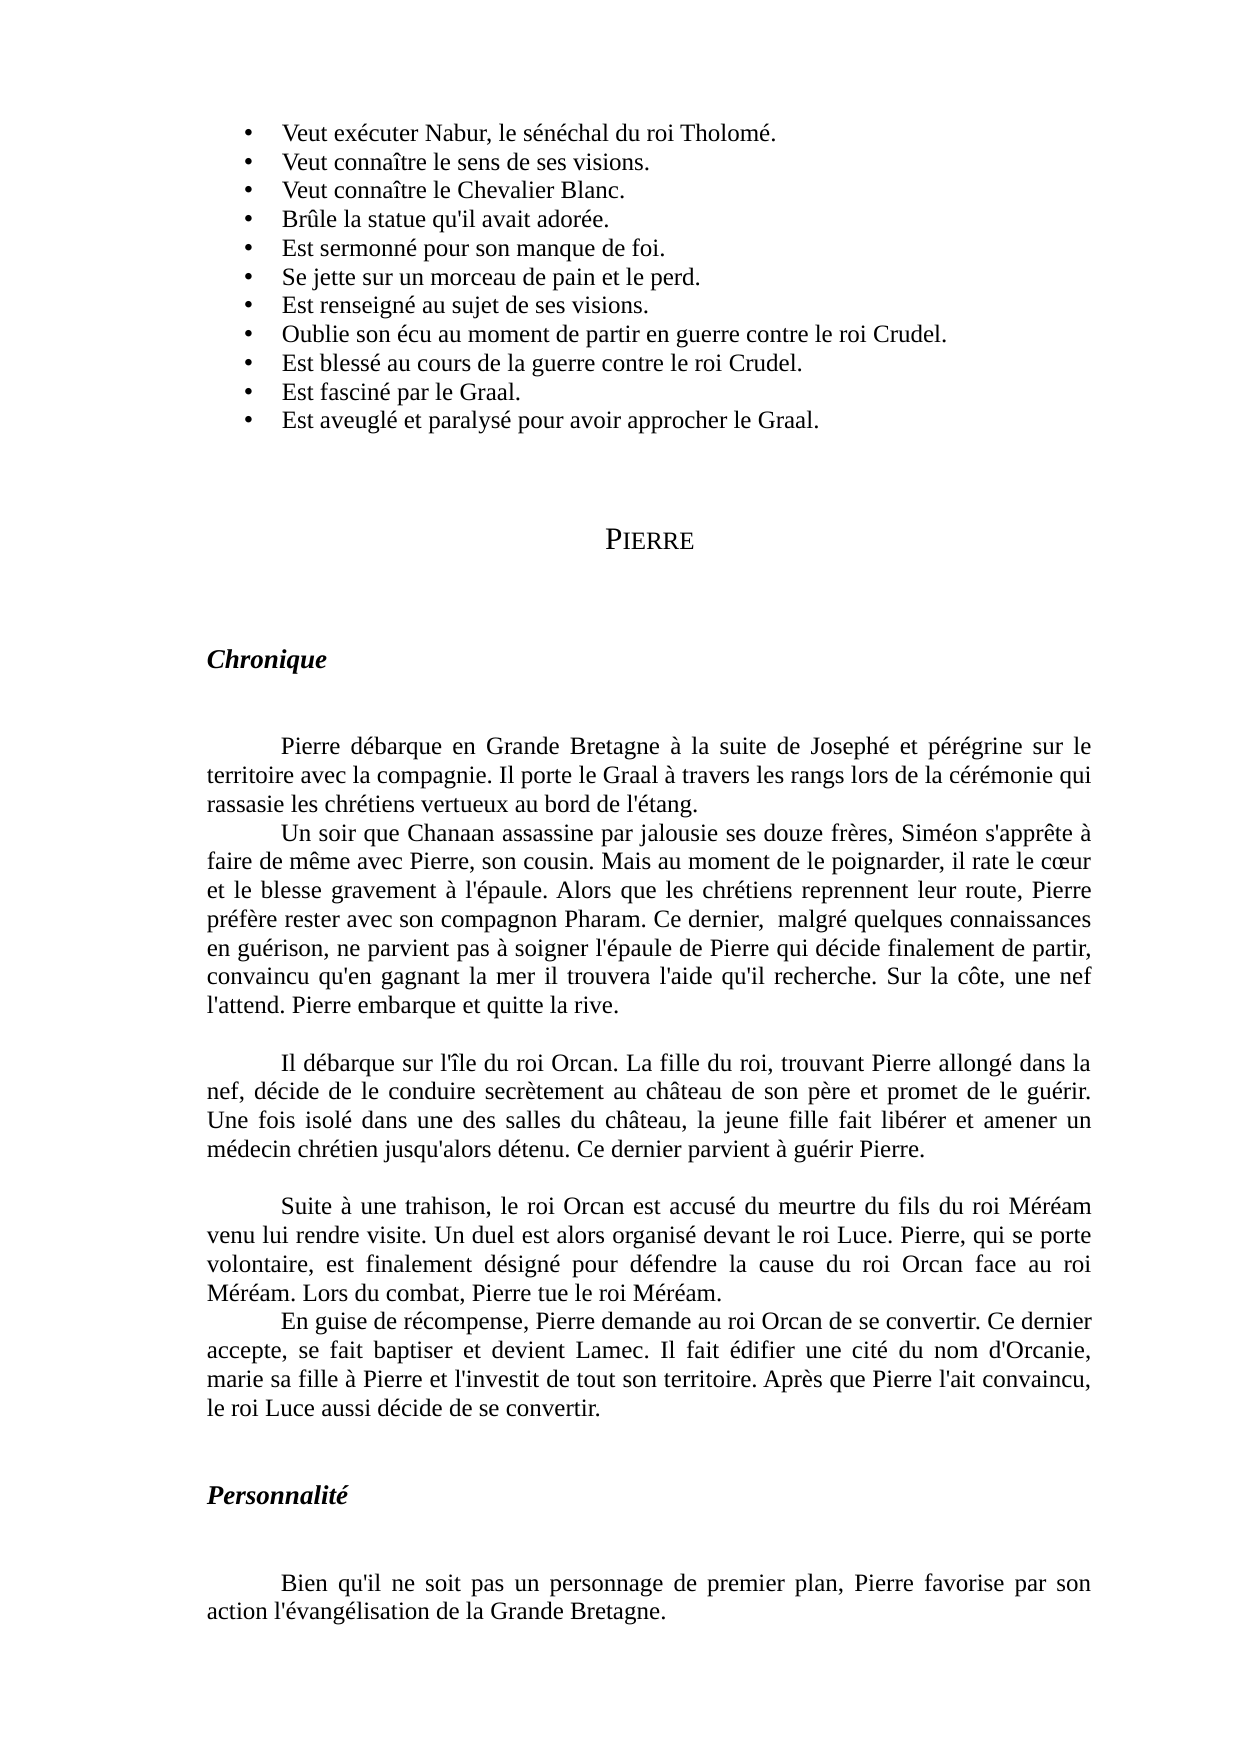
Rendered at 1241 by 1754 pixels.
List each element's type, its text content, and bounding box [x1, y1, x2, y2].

list Est sermonné pour son manque de foi. [244, 233, 1093, 262]
list Oublie son écu au moment de partir en guerre contre le roi Crudel. [244, 319, 1093, 348]
text En guise de récompense, Pierre demande au roi Orcan de se convertir. Ce dernier accepte, se fait baptiser et devient Lamec. Il fait édifier une cité du nom d'Orcanie, marie sa fille à Pierre et l'investit de tout son territoire. Après que Pierre l'ait convaincu, le roi Luce aussi décide de se convertir. [207, 1306, 1093, 1421]
list Est blessé au cours de la guerre contre le roi Crudel. [244, 348, 1093, 377]
list Se jette sur un morceau de pain et le perd. [244, 262, 1093, 291]
list Veut exécuter Nabur, le sénéchal du roi Tholomé. [244, 118, 1093, 147]
list Veut connaître le Chevalier Blanc. [244, 176, 1093, 204]
text Il débarque sur l'île du roi Orcan. La fille du roi, trouvant Pierre allongé dans la nef, décide de le conduire secrètement au château de son père et promet de le guérir. Une fois isolé dans une des salles du château, la jeune fille fait libérer et amener un médecin chrétien jusqu'alors détenu. Ce dernier parvient à guérir Pierre. [207, 1048, 1093, 1163]
list Brûle la statue qu'il avait adorée. [244, 204, 1093, 233]
list Est fasciné par le Graal. [244, 377, 1093, 406]
text Suite à une trahison, le roi Orcan est accusé du meurtre du fils du roi Méréam venu lui rendre visite. Un duel est alors organisé devant le roi Luce. Pierre, qui se porte volontaire, est finalement désigné pour défendre la cause du roi Orcan face au roi Méréam. Lors du combat, Pierre tue le roi Méréam. [207, 1191, 1093, 1306]
text Pierre débarque en Grande Bretagne à la suite de Josephé et pérégrine sur le territoire avec la compagnie. Il porte le Graal à travers les rangs lors de la cérémonie qui rassasie les chrétiens vertueux au bord de l'étang. [207, 731, 1093, 818]
text Un soir que Chanaan assassine par jalousie ses douze frères, Siméon s'apprête à faire de même avec Pierre, son cousin. Mais au moment de le poignarder, il rate le cœur et le blesse gravement à l'épaule. Alors que les chrétiens reprennent leur route, Pierre préfère rester avec son compagnon Pharam. Ce dernier, malgré quelques connaissances en guérison, ne parvient pas à soigner l'épaule de Pierre qui décide finalement de partir, convaincu qu'en gagnant la mer il trouvera l'aide qu'il recherche. Sur la côte, une nef l'attend. Pierre embarque et quitte la rive. [207, 818, 1093, 1019]
list Est renseigné au sujet de ses visions. [244, 291, 1093, 319]
text Chronique [207, 643, 1093, 674]
text Pierre [207, 521, 1093, 557]
text Bien qu'il ne soit pas un personnage de premier plan, Pierre favorise par son action l'évangélisation de la Grande Bretagne. [207, 1568, 1093, 1625]
text Personnalité [207, 1479, 1093, 1510]
list Est aveuglé et paralysé pour avoir approcher le Graal. [244, 406, 1093, 434]
list Veut connaître le sens de ses visions. [244, 147, 1093, 176]
